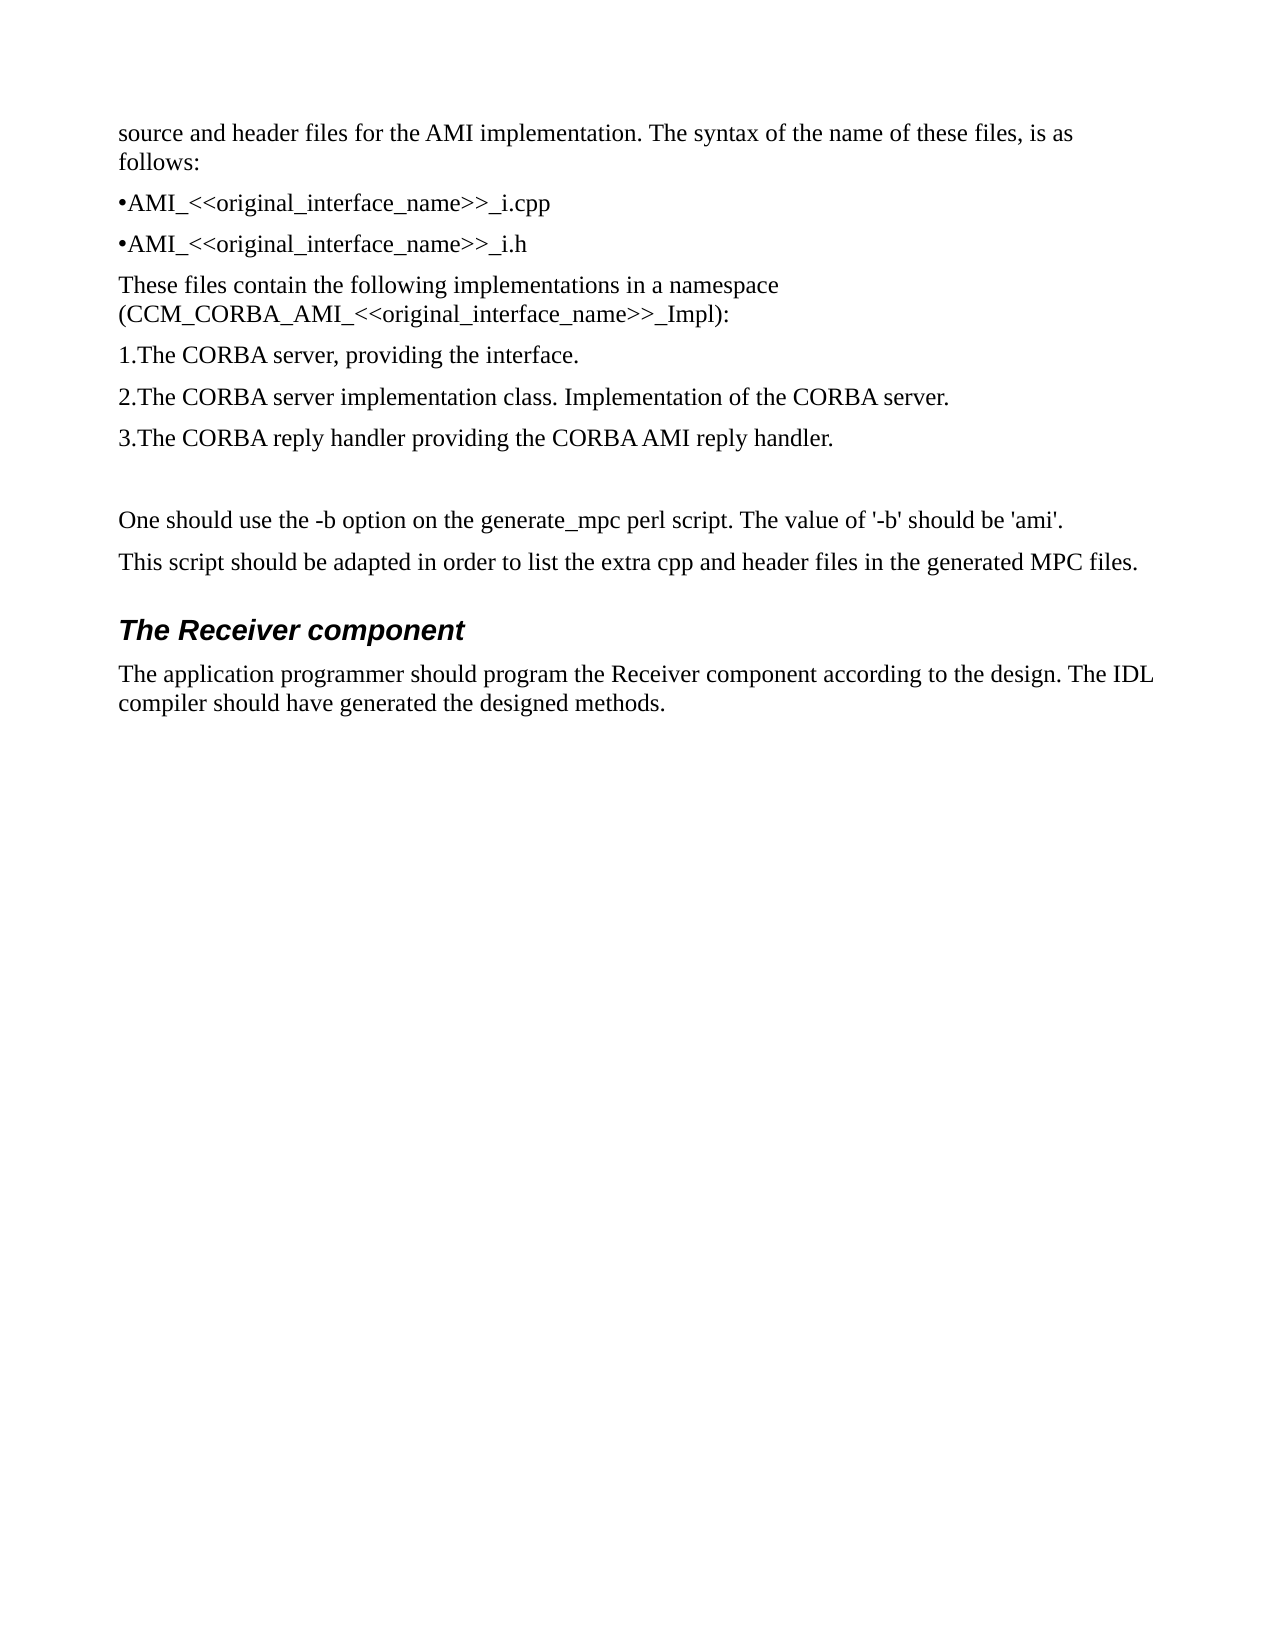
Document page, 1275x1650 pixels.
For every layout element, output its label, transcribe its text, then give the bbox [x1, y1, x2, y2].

list AMI_<<original_interface_name>>_i.cpp [118, 188, 1157, 217]
text The application programmer should program the Receiver component according to the design. The IDL compiler should have generated the designed methods. [118, 659, 1157, 717]
list AMI_<<original_interface_name>>_i.h [118, 229, 1157, 258]
list The CORBA server implementation class. Implementation of the CORBA server. [118, 382, 1157, 411]
text One should use the -b option on the generate_mpc perl script. The value of '-b' should be 'ami'. [118, 506, 1157, 534]
text This script should be adapted in order to list the extra cpp and header files in the generated MPC files. [118, 547, 1157, 576]
list The CORBA reply handler providing the CORBA AMI reply handler. [118, 423, 1157, 452]
subtitle The Receiver component [118, 613, 1157, 647]
text source and header files for the AMI implementation. The syntax of the name of these files, is as follows: [118, 118, 1157, 176]
text These files contain the following implementations in a namespace (CCM_CORBA_AMI_<<original_interface_name>>_Impl): [118, 271, 1157, 328]
list The CORBA server, providing the interface. [118, 341, 1157, 369]
